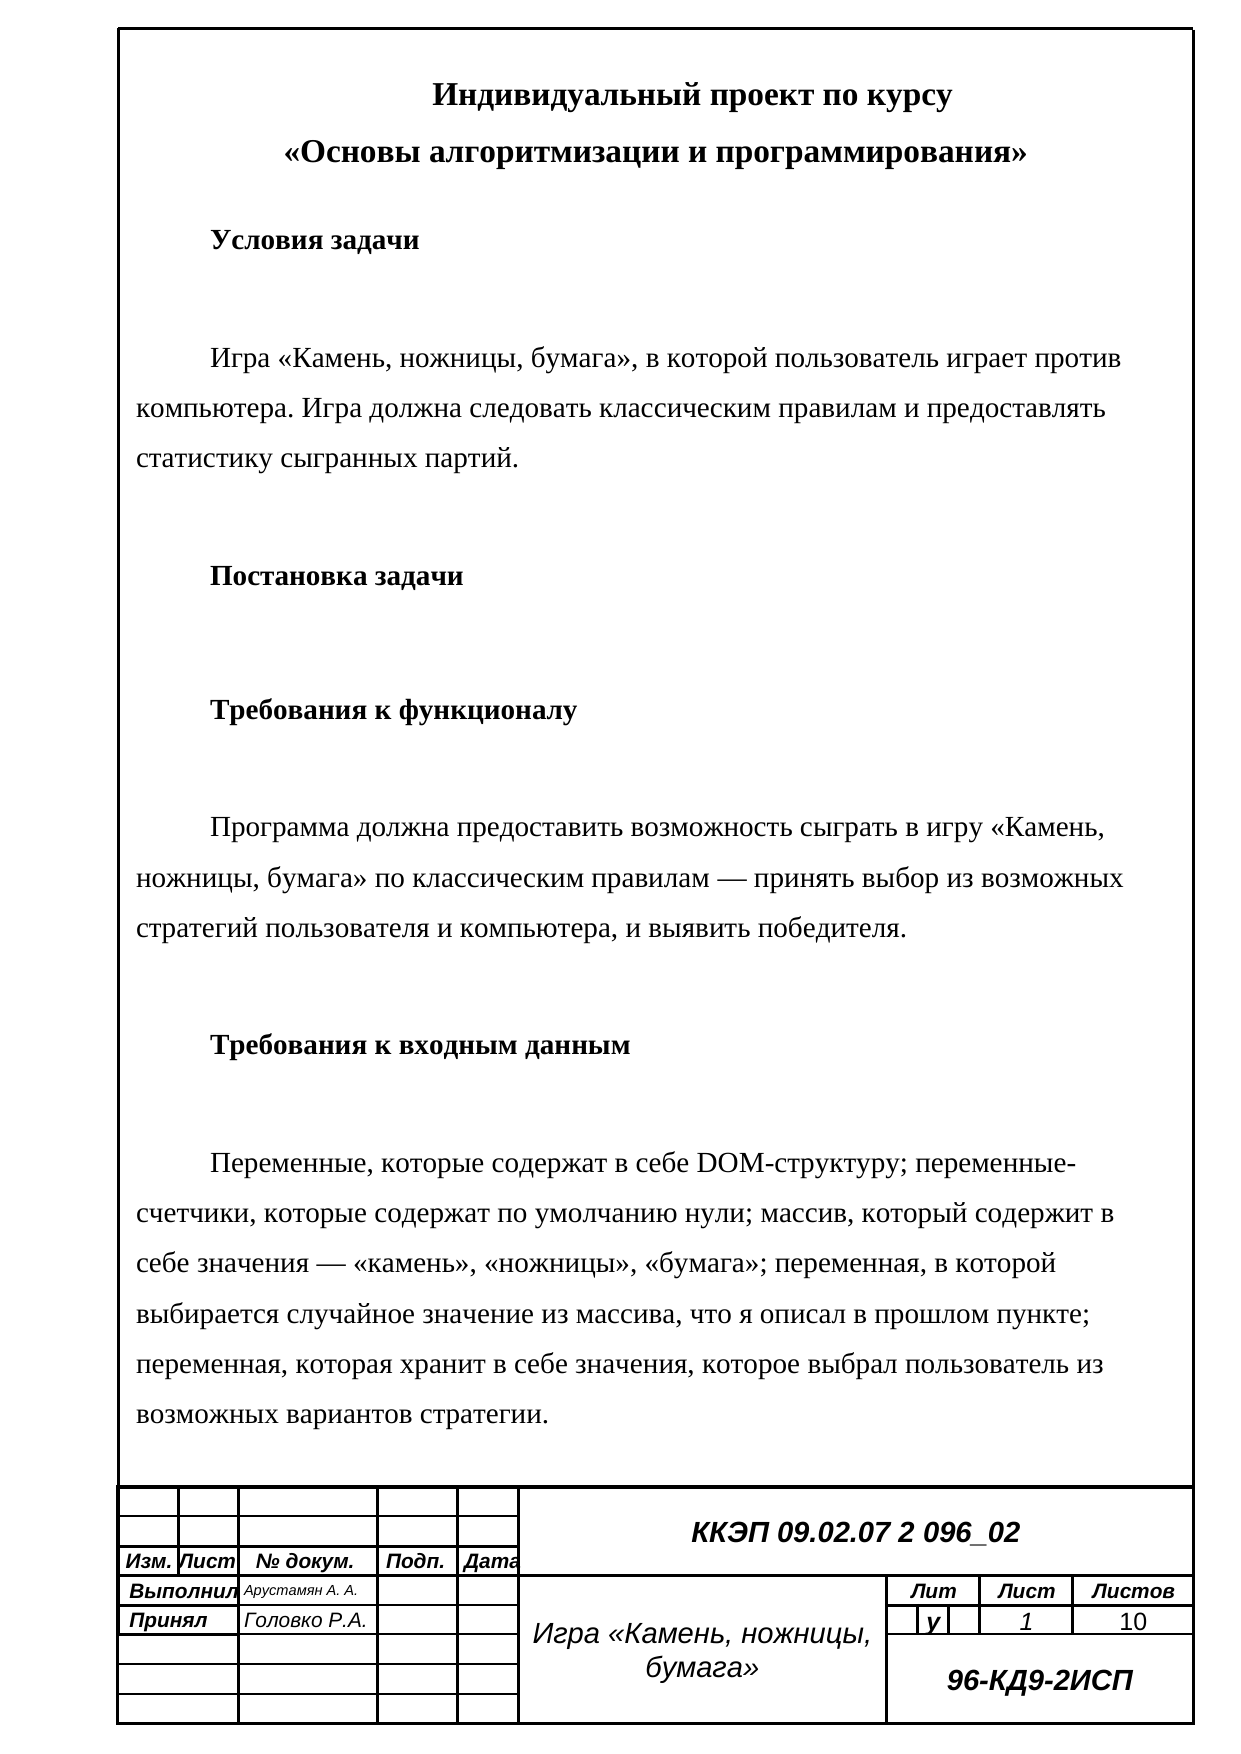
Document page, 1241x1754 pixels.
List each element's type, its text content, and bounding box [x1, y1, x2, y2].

text Переменные, которые содержат в себе DOM-структуру; переменные-счетчики, которые содержат по умолчанию нули; массив, который содержит в себе значения — «камень», «ножницы», «бумага»; переменная, в которой выбирается случайное значение из массива, что я описал в прошлом пункте; переменная, которая хранит в себе значения, которое выбрал пользователь из возможных вариантов стратегии. [136, 1145, 1175, 1430]
text «Основы алгоритмизации и программирования» [136, 131, 1175, 170]
text Индивидуальный проект по курсу [136, 74, 1175, 112]
text Требования к входным данным [136, 1027, 1175, 1061]
text Постановка задачи [136, 558, 1175, 591]
text Требования к функционалу [136, 692, 1175, 726]
text Условия задачи [136, 222, 1175, 256]
text Программа должна предоставить возможность сыграть в игру «Камень, ножницы, бумага» по классическим правилам — принять выбор из возможных стратегий пользователя и компьютера, и выявить победителя. [136, 809, 1175, 943]
text Игра «Камень, ножницы, бумага», в которой пользователь играет против компьютера. Игра должна следовать классическим правилам и предоставлять статистику сыгранных партий. [136, 340, 1175, 474]
